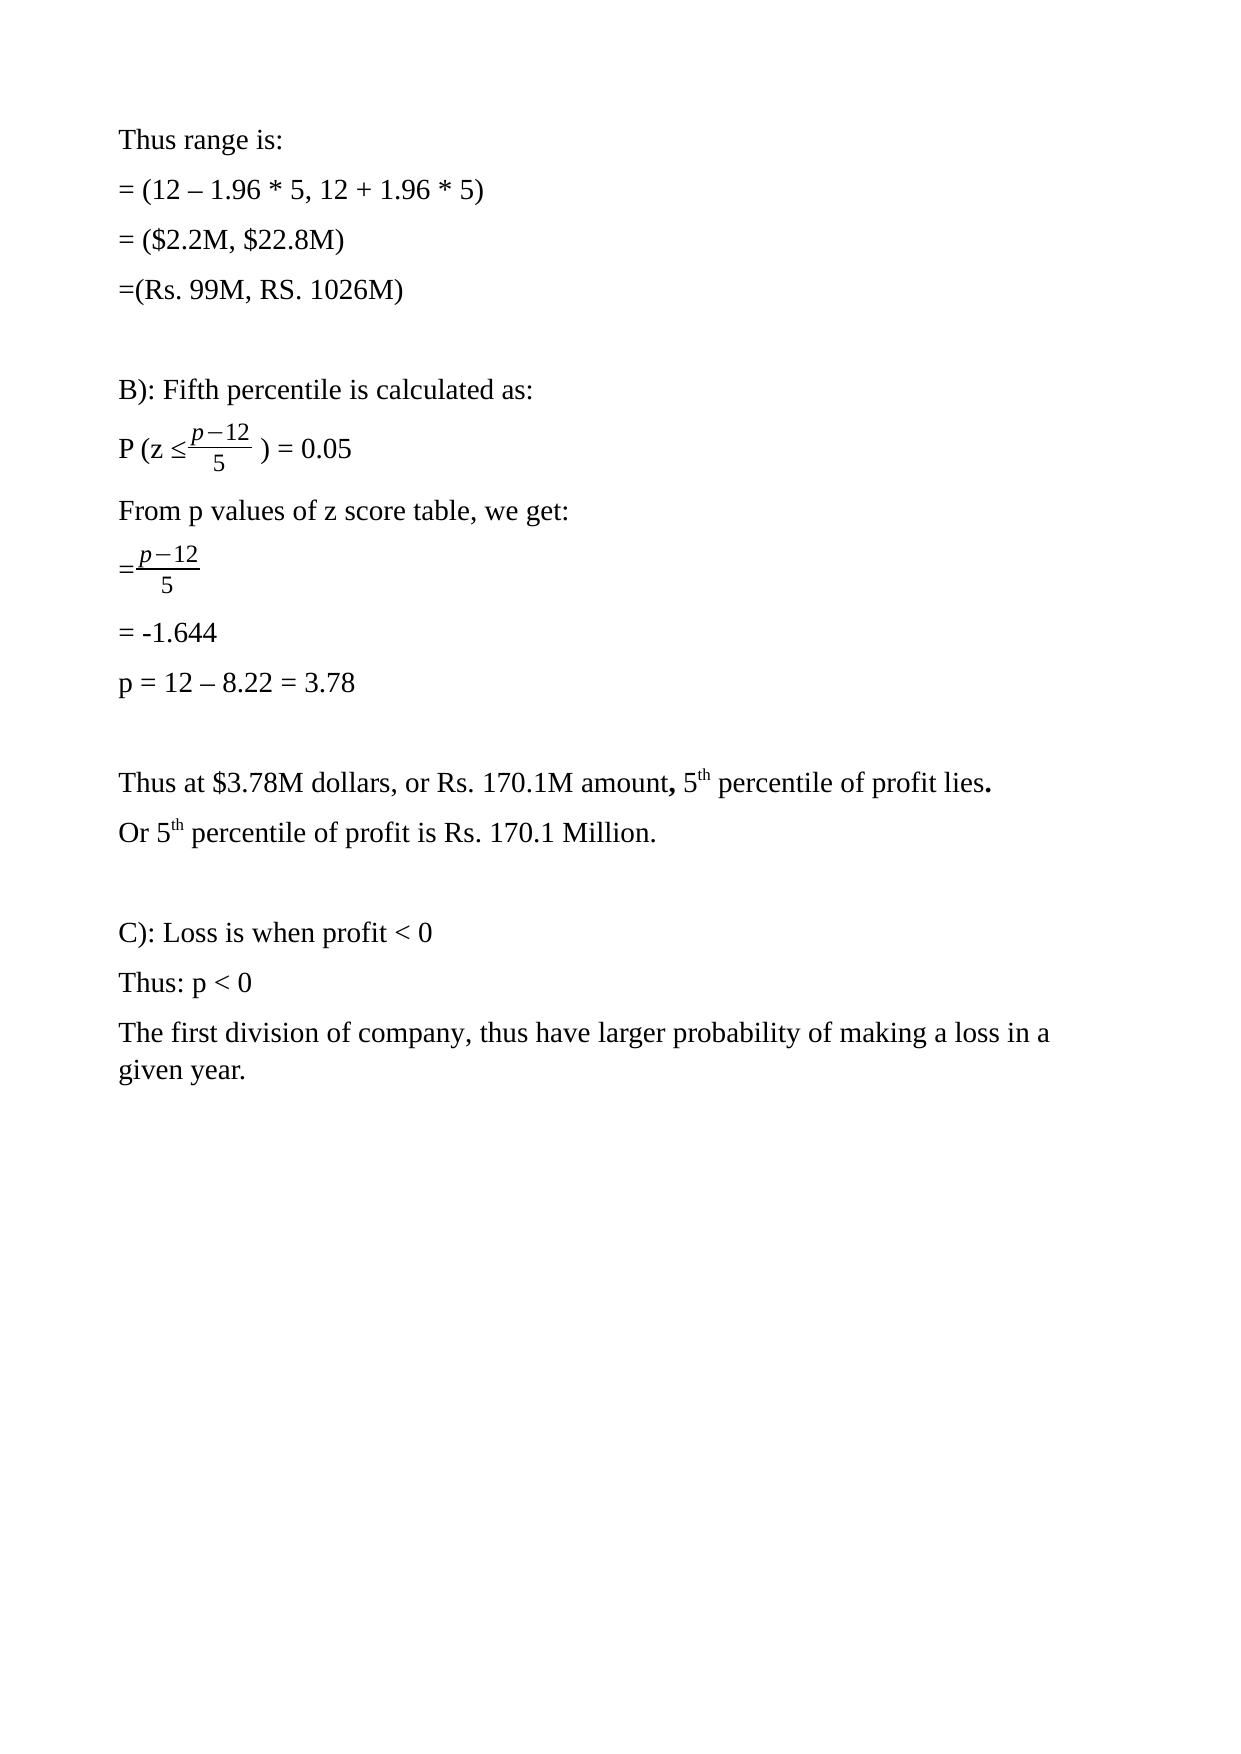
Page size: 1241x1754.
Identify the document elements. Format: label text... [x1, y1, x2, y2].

text p = 12 – 8.22 = 3.78 [118, 661, 1122, 698]
text = [118, 539, 1122, 598]
text P (z ≤ ) = 0.05 [118, 418, 1122, 477]
text Thus range is: [118, 118, 1122, 156]
text The first division of company, thus have larger probability of making a loss in a given year. [118, 1011, 1122, 1086]
text Or 5th percentile of profit is Rs. 170.1 Million. [118, 811, 1122, 848]
text = -1.644 [118, 611, 1122, 648]
text Thus at $3.78M dollars, or Rs. 170.1M amount, 5th percentile of profit lies. [118, 761, 1122, 798]
text =(Rs. 99M, RS. 1026M) [118, 268, 1122, 306]
text From p values of z score table, we get: [118, 489, 1122, 527]
text = (12 – 1.96 * 5, 12 + 1.96 * 5) [118, 168, 1122, 206]
text = ($2.2M, $22.8M) [118, 218, 1122, 256]
text Thus: p < 0 [118, 961, 1122, 998]
text C): Loss is when profit < 0 [118, 911, 1122, 948]
text B): Fifth percentile is calculated as: [118, 368, 1122, 406]
